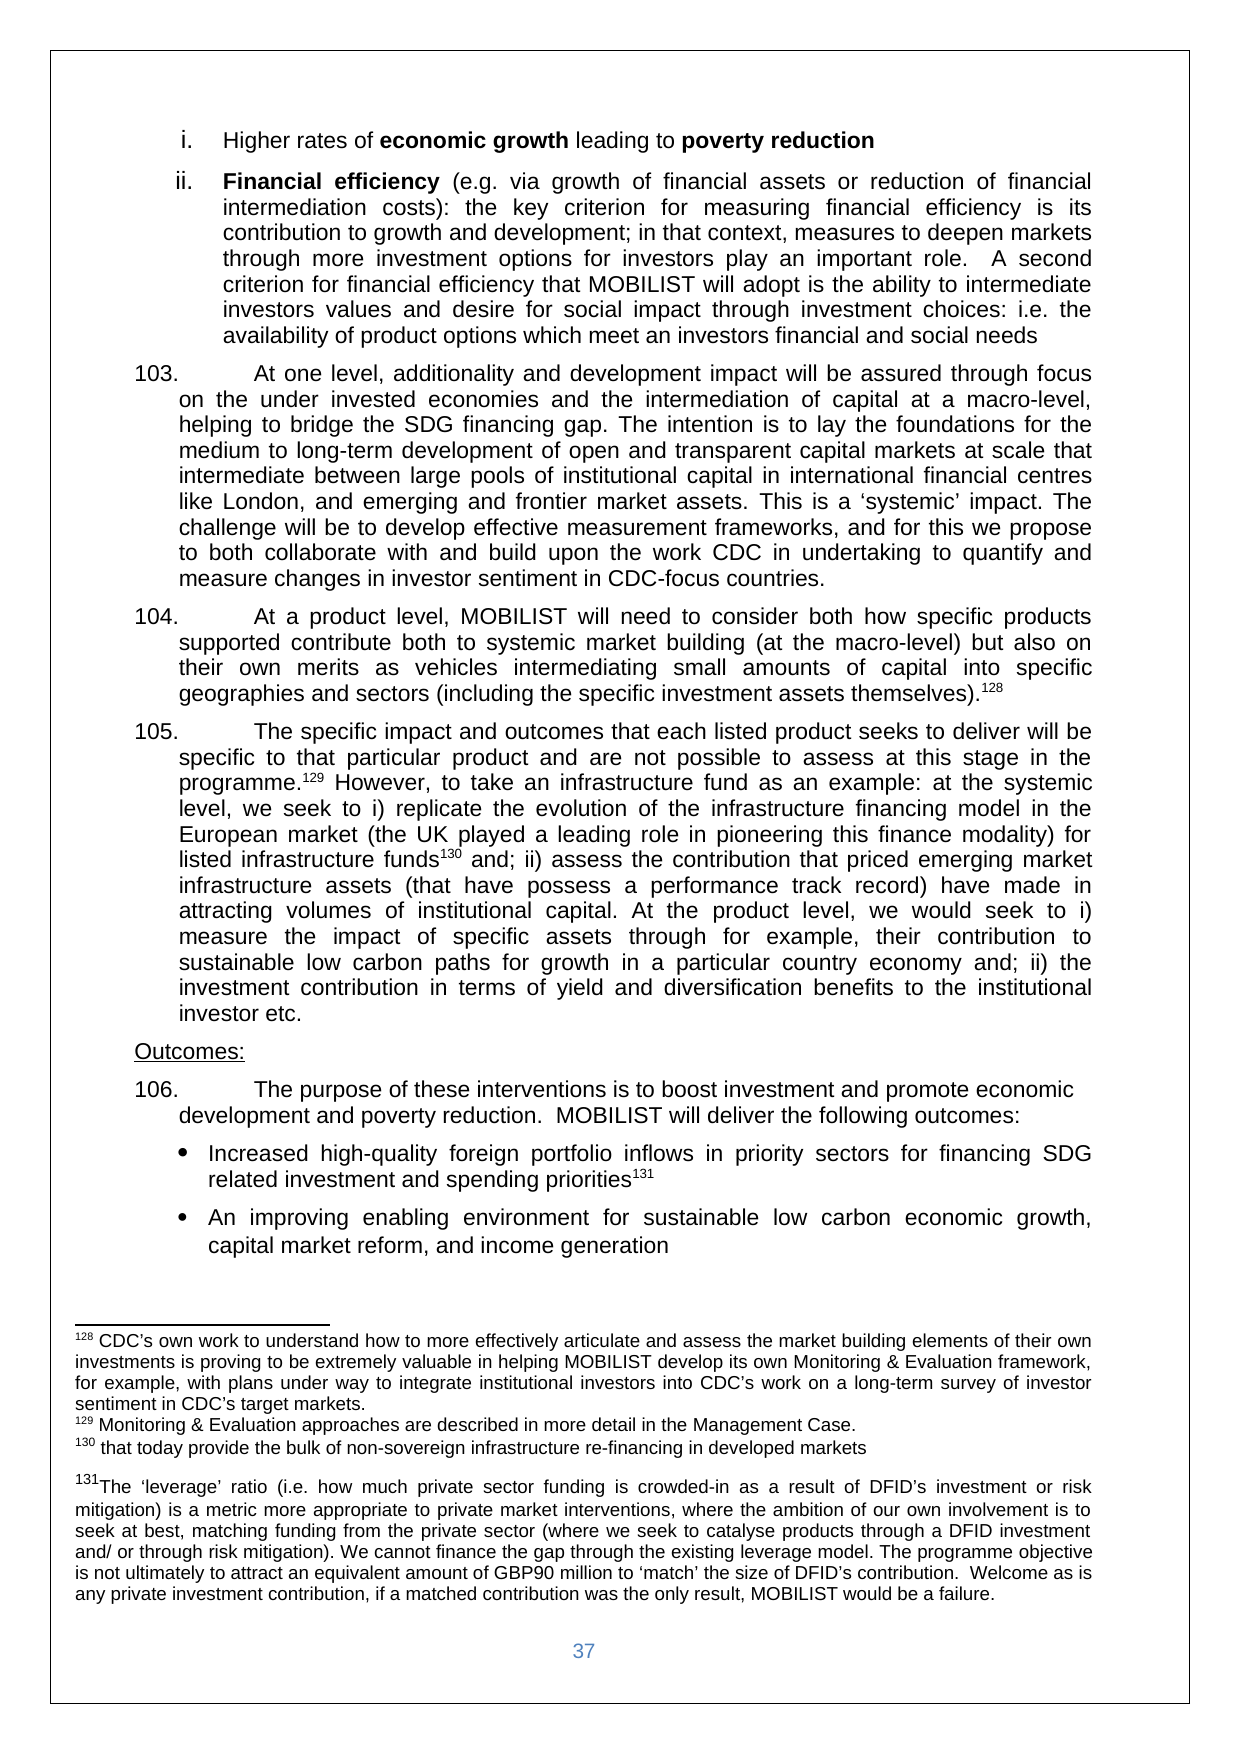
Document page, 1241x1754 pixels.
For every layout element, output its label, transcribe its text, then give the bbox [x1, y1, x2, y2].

list At a product level, MOBILIST will need to consider both how specific products supported contribute both to systemic market building (at the macro-level) but also on their own merits as vehicles intermediating small amounts of capital into specific geographies and sectors (including the specific investment assets themselves). [134, 604, 1093, 706]
list At one level, additionality and development impact will be assured through focus on the under invested economies and the intermediation of capital at a macro-level, helping to bridge the SDG financing gap. The intention is to lay the foundations for the medium to long-term development of open and transparent capital markets at scale that intermediate between large pools of institutional capital in international financial centres like London, and emerging and frontier market assets. This is a ‘systemic’ impact. The challenge will be to develop effective measurement frameworks, and for this we propose to both collaborate with and build upon the work CDC in undertaking to quantify and measure changes in investor sentiment in CDC-focus countries. [134, 361, 1093, 591]
list CDC’s own work to understand how to more effectively articulate and assess the market building elements of their own investments is proving to be extremely valuable in helping MOBILIST develop its own Monitoring & Evaluation framework, for example, with plans under way to integrate institutional investors into CDC’s work on a long-term survey of investor sentiment in CDC’s target markets. [75, 1331, 1093, 1415]
list The purpose of these interventions is to boost investment and promote economic development and poverty reduction. MOBILIST will deliver the following outcomes: [134, 1077, 1093, 1128]
list Financial efficiency (e.g. via growth of financial assets or reduction of financial intermediation costs): the key criterion for measuring financial efficiency is its contribution to growth and development; in that context, measures to deepen markets through more investment options for investors play an important role. A second criterion for financial efficiency that MOBILIST will adopt is the ability to intermediate investors values and desire for social impact through investment choices: i.e. the availability of product options which meet an investors financial and social needs [193, 166, 1093, 348]
list that today provide the bulk of non-sovereign infrastructure re-financing in developed markets [75, 1436, 1093, 1459]
list The ‘leverage’ ratio (i.e. how much private sector funding is crowded-in as a result of DFID’s investment or risk mitigation) is a metric more appropriate to private market interventions, where the ambition of our own involvement is to seek at best, matching funding from the private sector (where we seek to catalyse products through a DFID investment and/ or through risk mitigation). We cannot finance the gap through the existing leverage model. The programme objective is not ultimately to attract an equivalent amount of GBP90 million to ‘match’ the size of DFID’s contribution. Welcome as is any private investment contribution, if a matched contribution was the only result, MOBILIST would be a failure. [75, 1471, 1093, 1604]
list An improving enabling environment for sustainable low carbon economic growth, capital market reform, and income generation [178, 1205, 1093, 1258]
list The specific impact and outcomes that each listed product seeks to deliver will be specific to that particular product and are not possible to assess at this stage in the programme. However, to take an infrastructure fund as an example: at the systemic level, we seek to i) replicate the evolution of the infrastructure financing model in the European market (the UK played a leading role in pioneering this finance modality) for listed infrastructure funds and; ii) assess the contribution that priced emerging market infrastructure assets (that have possess a performance track record) have made in attracting volumes of institutional capital. At the product level, we would seek to i) measure the impact of specific assets through for example, their contribution to sustainable low carbon paths for growth in a particular country economy and; ii) the investment contribution in terms of yield and diversification benefits to the institutional investor etc. [134, 719, 1093, 1026]
text Outcomes: [75, 1039, 1093, 1064]
list Higher rates of economic growth leading to poverty reduction [193, 126, 1093, 154]
list Monitoring & Evaluation approaches are described in more detail in the Management Case. [75, 1415, 1093, 1436]
list Increased high-quality foreign portfolio inflows in priority sectors for financing SDG related investment and spending priorities [178, 1141, 1093, 1192]
